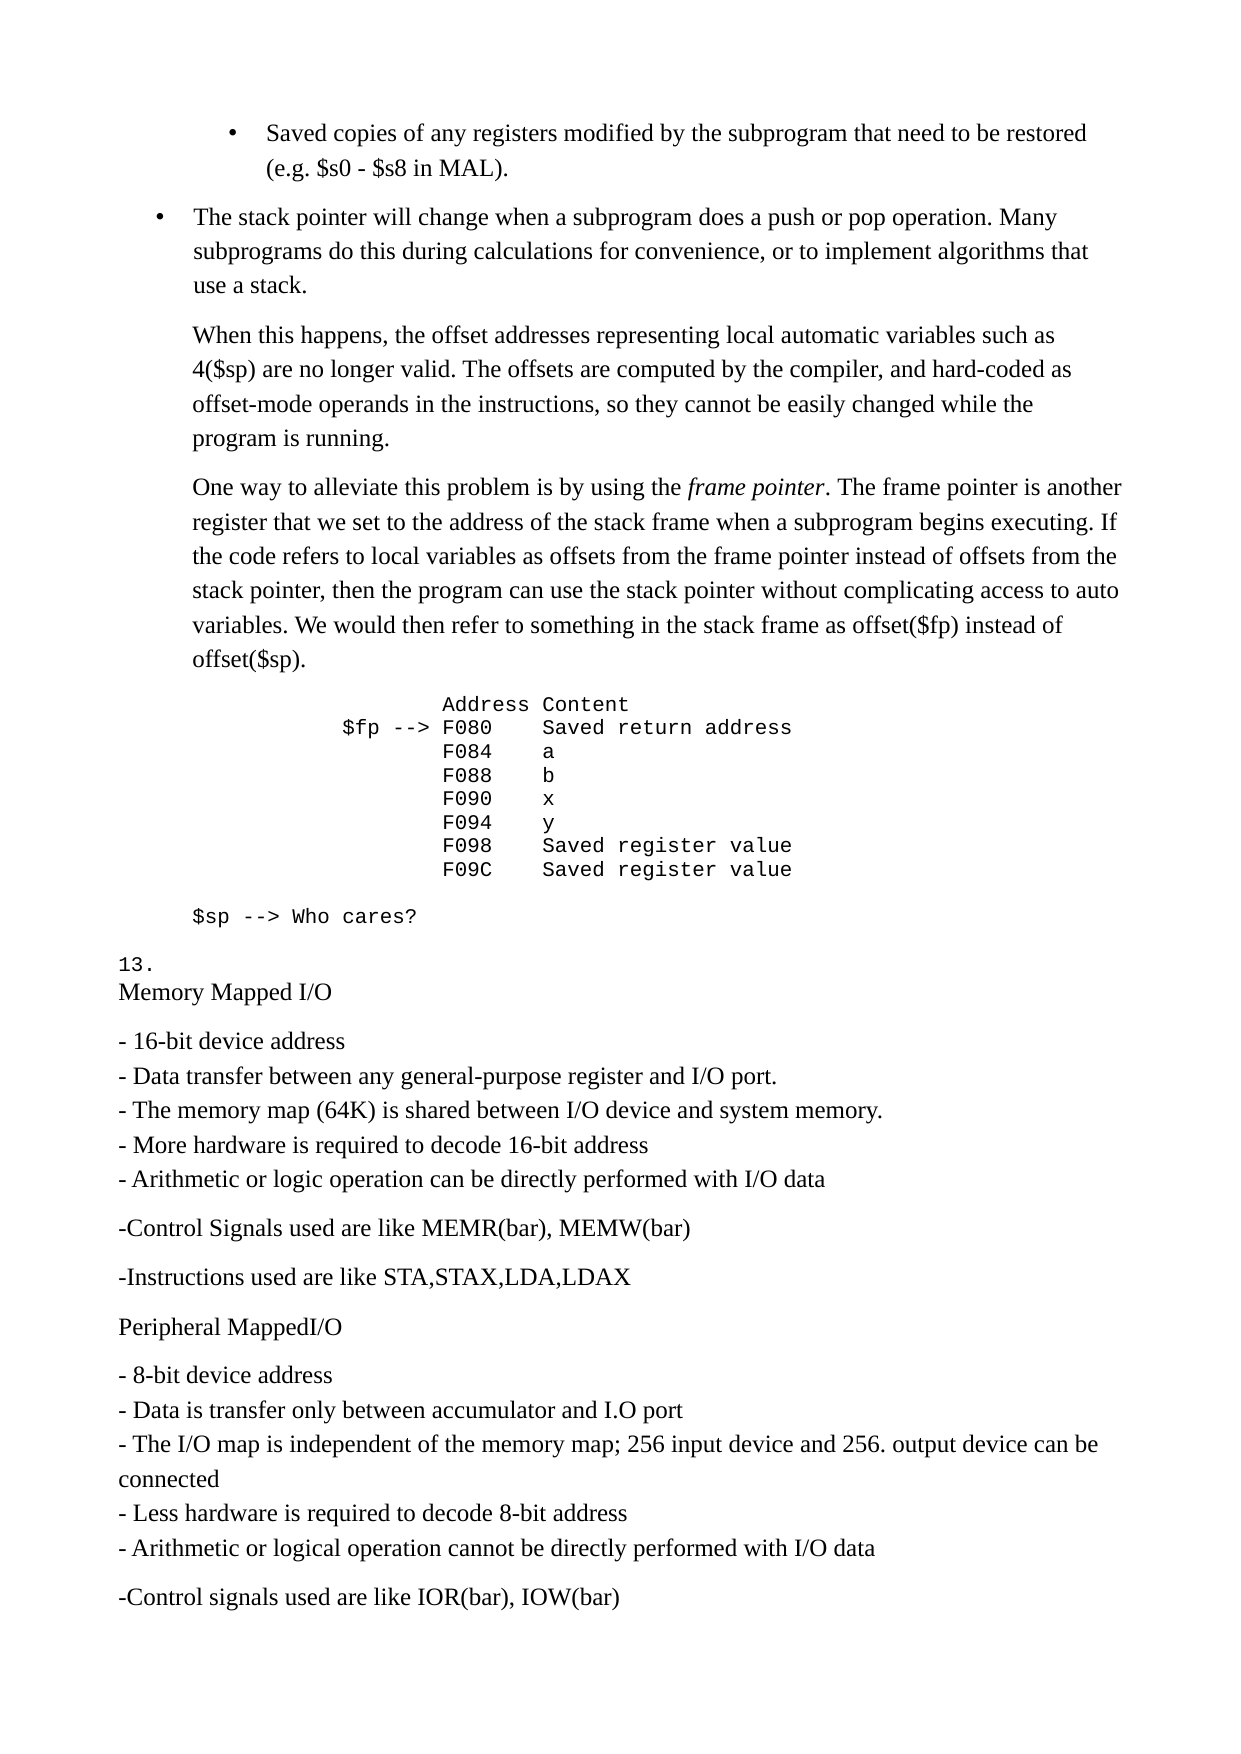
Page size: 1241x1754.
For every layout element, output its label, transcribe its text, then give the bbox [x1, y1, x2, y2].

list Saved copies of any registers modified by the subprogram that need to be restored (e.g. $s0 - $s8 in MAL). [228, 118, 1122, 181]
text F084 a [192, 741, 1122, 764]
text -Instructions used are like STA,STAX,LDA,LDAX [118, 1262, 1122, 1291]
text - 16-bit device address - Data transfer between any general-purpose register and I/O port. - The memory map (64K) is shared between I/O device and system memory. - More hardware is required to decode 16-bit address - Arithmetic or logic operation can be directly performed with I/O data [118, 1026, 1122, 1193]
text $fp --> F080 Saved return address [192, 717, 1122, 741]
text 13. [118, 954, 1122, 977]
text F090 x [192, 788, 1122, 812]
text When this happens, the offset addresses representing local automatic variables such as 4($sp) are no longer valid. The offsets are computed by the compiler, and hard-coded as offset-mode operands in the instructions, so they cannot be easily changed while the program is running. [118, 320, 1122, 452]
text -Control signals used are like IOR(bar), IOW(bar) [118, 1582, 1122, 1611]
text - 8-bit device address - Data is transfer only between accumulator and I.O port - The I/O map is independent of the memory map; 256 input device and 256. output device can be connected - Less hardware is required to decode 8-bit address - Arithmetic or logical operation cannot be directly performed with I/O data [118, 1361, 1122, 1562]
text -Control Signals used are like MEMR(bar), MEMW(bar) [118, 1213, 1122, 1242]
text One way to alleviate this problem is by using the frame pointer. The frame pointer is another register that we set to the address of the stack frame when a subprogram begins executing. If the code refers to local variables as offsets from the frame pointer instead of offsets from the stack pointer, then the program can use the stack pointer without complicating access to auto variables. We would then refer to something in the stack frame as offset($fp) instead of offset($sp). [192, 472, 1122, 673]
text $sp --> Who cares? [192, 906, 1122, 930]
text F098 Saved register value [192, 836, 1122, 859]
list The stack pointer will change when a subprogram does a push or pop operation. Many subprograms do this during calculations for convenience, or to implement algorithms that use a stack. [156, 202, 1122, 299]
text F094 y [192, 812, 1122, 836]
text F09C Saved register value [192, 859, 1122, 883]
text F088 b [192, 764, 1122, 788]
text Address Content [192, 694, 1122, 717]
text Peripheral MappedI/O [118, 1312, 1122, 1340]
text Memory Mapped I/O [118, 977, 1122, 1006]
